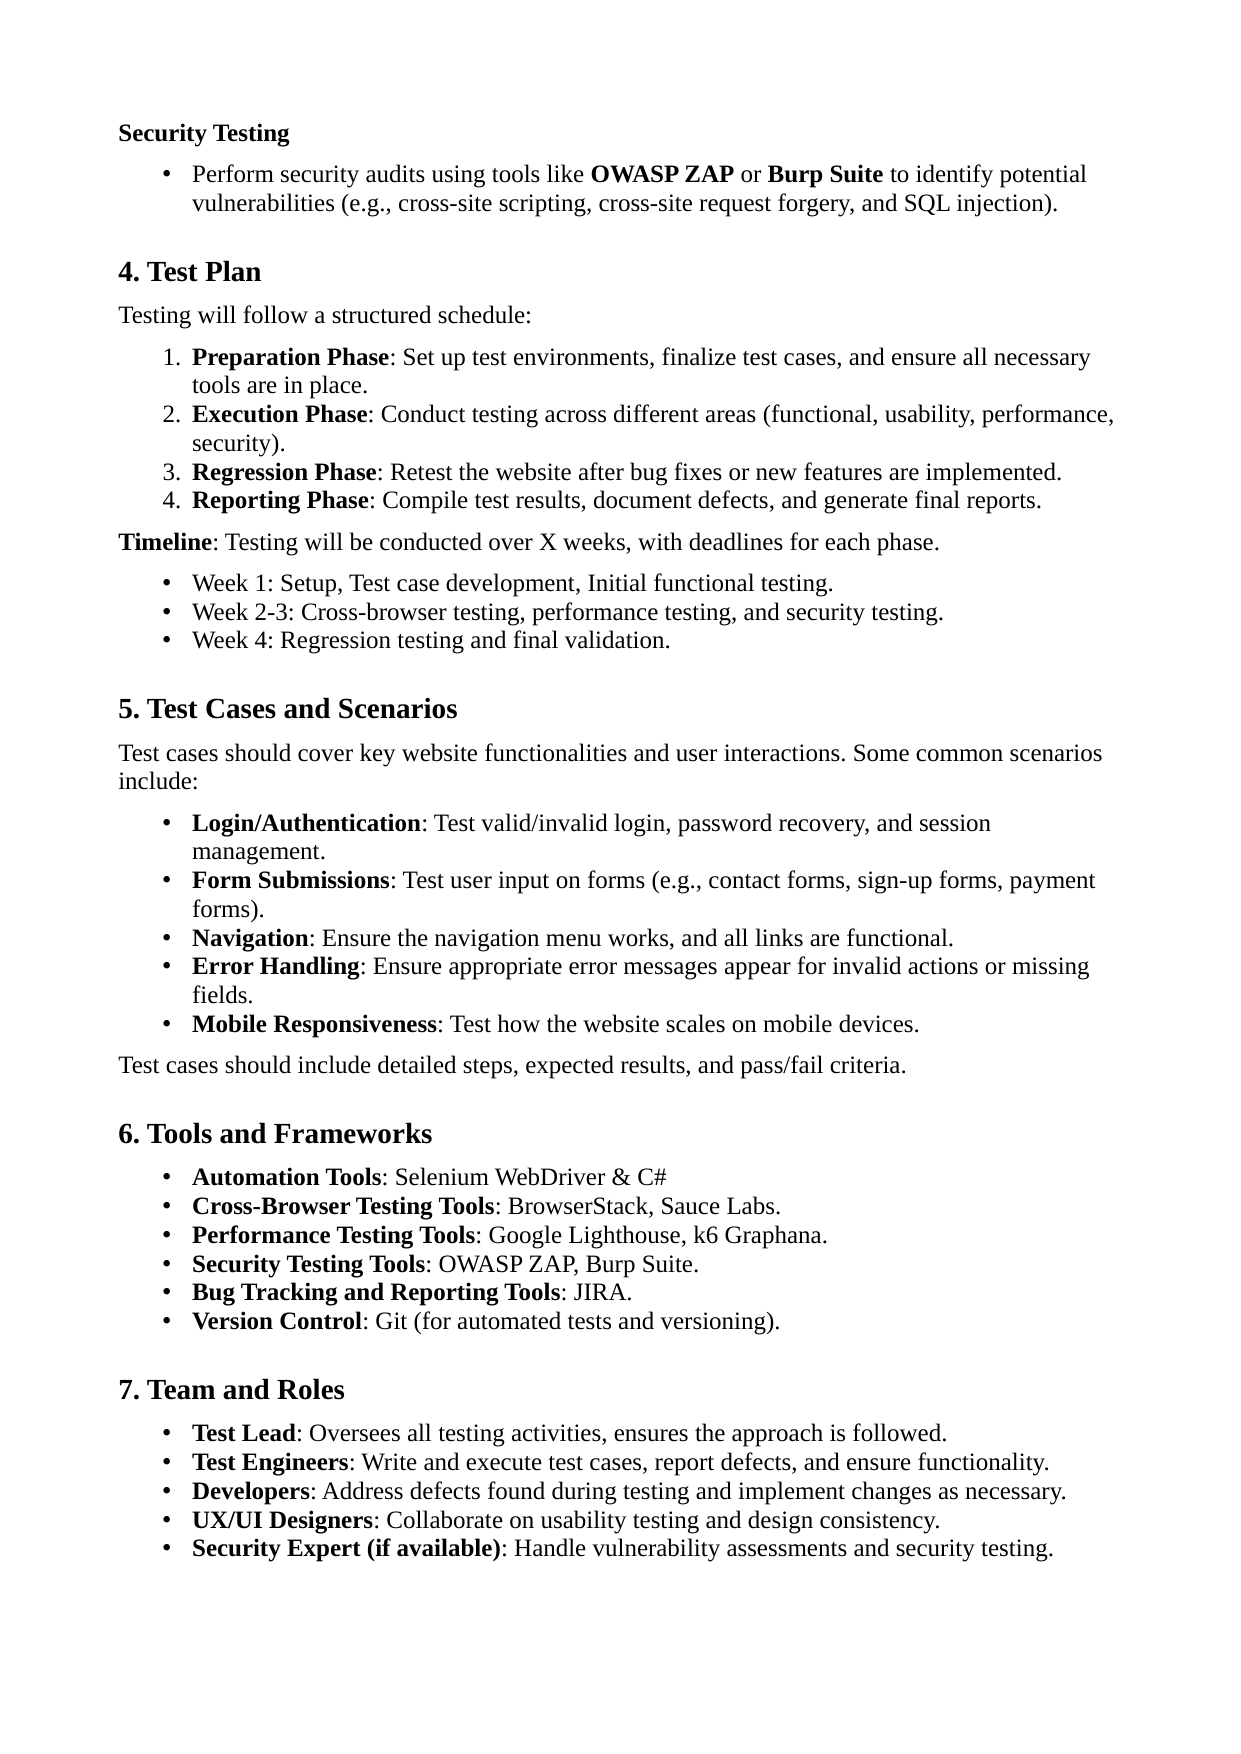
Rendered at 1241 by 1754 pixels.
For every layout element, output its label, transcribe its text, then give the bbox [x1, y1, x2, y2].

list Cross-Browser Testing Tools: BrowserStack, Sauce Labs. [162, 1191, 1122, 1220]
list Week 2-3: Cross-browser testing, performance testing, and security testing. [162, 597, 1122, 625]
list Execution Phase: Conduct testing across different areas (functional, usability, performance, security). [162, 399, 1122, 457]
list Test Engineers: Write and execute test cases, report defects, and ensure functionality. [162, 1447, 1122, 1476]
list Security Testing Tools: OWASP ZAP, Burp Suite. [162, 1249, 1122, 1277]
list Error Handling: Ensure appropriate error messages appear for invalid actions or missing fields. [162, 951, 1122, 1009]
text Timeline: Testing will be conducted over X weeks, with deadlines for each phase. [118, 527, 1122, 555]
subtitle 5. Test Cases and Scenarios [118, 692, 1122, 725]
text Testing will follow a structured schedule: [118, 300, 1122, 329]
list Preparation Phase: Set up test environments, finalize test cases, and ensure all necessary tools are in place. [162, 342, 1122, 399]
list Performance Testing Tools: Google Lighthouse, k6 Graphana. [162, 1220, 1122, 1249]
list Security Expert (if available): Handle vulnerability assessments and security testing. [162, 1533, 1122, 1562]
text Test cases should cover key website functionalities and user interactions. Some common scenarios include: [118, 738, 1122, 795]
list Form Submissions: Test user input on forms (e.g., contact forms, sign-up forms, payment forms). [162, 865, 1122, 923]
list Perform security audits using tools like OWASP ZAP or Burp Suite to identify potential vulnerabilities (e.g., cross-site scripting, cross-site request forgery, and SQL injection). [162, 159, 1122, 217]
list Navigation: Ensure the navigation menu works, and all links are functional. [162, 923, 1122, 951]
subtitle 7. Team and Roles [118, 1372, 1122, 1406]
list Test Lead: Oversees all testing activities, ensures the approach is followed. [162, 1418, 1122, 1447]
list Week 1: Setup, Test case development, Initial functional testing. [162, 568, 1122, 597]
text Test cases should include detailed steps, expected results, and pass/fail criteria. [118, 1050, 1122, 1079]
list Login/Authentication: Test valid/invalid login, password recovery, and session management. [162, 808, 1122, 865]
list Developers: Address defects found during testing and implement changes as necessary. [162, 1476, 1122, 1505]
list Regression Phase: Retest the website after bug fixes or new features are implemented. [162, 457, 1122, 485]
list UX/UI Designers: Collaborate on usability testing and design consistency. [162, 1505, 1122, 1533]
subtitle Security Testing [118, 118, 1122, 147]
list Mobile Responsiveness: Test how the website scales on mobile devices. [162, 1009, 1122, 1038]
list Version Control: Git (for automated tests and versioning). [162, 1306, 1122, 1335]
list Automation Tools: Selenium WebDriver & C# [162, 1162, 1122, 1191]
list Week 4: Regression testing and final validation. [162, 625, 1122, 654]
subtitle 6. Tools and Frameworks [118, 1116, 1122, 1150]
list Reporting Phase: Compile test results, document defects, and generate final reports. [162, 485, 1122, 514]
subtitle 4. Test Plan [118, 254, 1122, 288]
list Bug Tracking and Reporting Tools: JIRA. [162, 1277, 1122, 1306]
